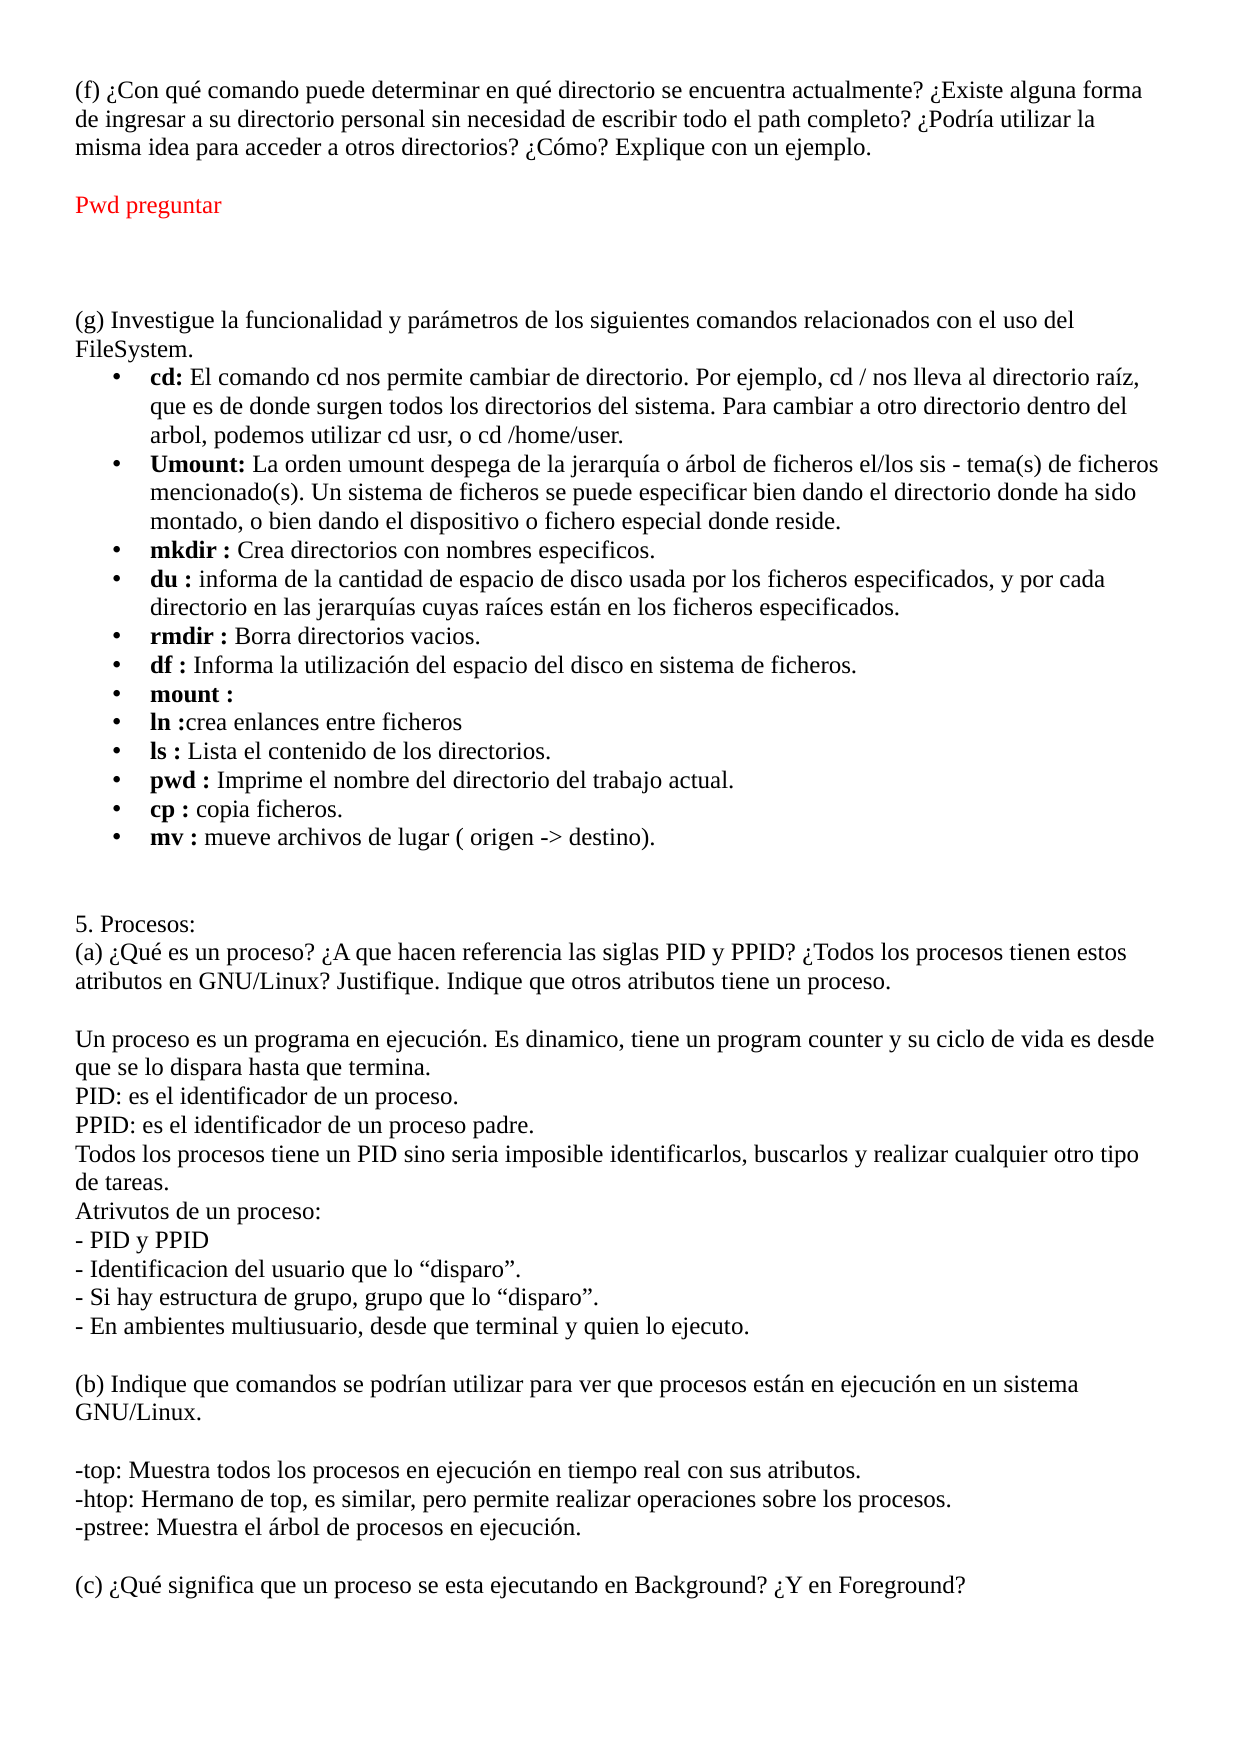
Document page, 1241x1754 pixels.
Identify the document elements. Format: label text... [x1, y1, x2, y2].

text Un proceso es un programa en ejecución. Es dinamico, tiene un program counter y su ciclo de vida es desde que se lo dispara hasta que termina. [75, 1024, 1165, 1081]
list df : Informa la utilización del espacio del disco en sistema de ficheros. [112, 650, 1165, 679]
text Atrivutos de un proceso: [75, 1196, 1165, 1225]
text (f) ¿Con qué comando puede determinar en qué directorio se encuentra actualmente? ¿Existe alguna forma de ingresar a su directorio personal sin necesidad de escribir todo el path completo? ¿Podría utilizar la misma idea para acceder a otros directorios? ¿Cómo? Explique con un ejemplo. [75, 75, 1165, 161]
text (g) Investigue la funcionalidad y parámetros de los siguientes comandos relacionados con el uso del FileSystem. [75, 305, 1165, 362]
text 5. Procesos: [75, 909, 1165, 937]
text -htop: Hermano de top, es similar, pero permite realizar operaciones sobre los procesos. [75, 1484, 1165, 1512]
list du : informa de la cantidad de espacio de disco usada por los ficheros especificados, y por cada directorio en las jerarquías cuyas raíces están en los ficheros especificados. [112, 564, 1165, 621]
list mv : mueve archivos de lugar ( origen -> destino). [112, 822, 1165, 851]
text -pstree: Muestra el árbol de procesos en ejecución. [75, 1512, 1165, 1541]
list ln :crea enlances entre ficheros [112, 707, 1165, 736]
text - En ambientes multiusuario, desde que terminal y quien lo ejecuto. [75, 1311, 1165, 1340]
list cp : copia ficheros. [112, 794, 1165, 822]
text (a) ¿Qué es un proceso? ¿A que hacen referencia las siglas PID y PPID? ¿Todos los procesos tienen estos atributos en GNU/Linux? Justifique. Indique que otros atributos tiene un proceso. [75, 937, 1165, 995]
list pwd : Imprime el nombre del directorio del trabajo actual. [112, 765, 1165, 794]
text - Si hay estructura de grupo, grupo que lo “disparo”. [75, 1282, 1165, 1311]
list ls : Lista el contenido de los directorios. [112, 736, 1165, 765]
text PID: es el identificador de un proceso. [75, 1081, 1165, 1110]
text (b) Indique que comandos se podrían utilizar para ver que procesos están en ejecución en un sistema GNU/Linux. [75, 1369, 1165, 1426]
list rmdir : Borra directorios vacios. [112, 621, 1165, 650]
text - PID y PPID [75, 1225, 1165, 1254]
text Todos los procesos tiene un PID sino seria imposible identificarlos, buscarlos y realizar cualquier otro tipo de tareas. [75, 1139, 1165, 1196]
list cd: El comando cd nos permite cambiar de directorio. Por ejemplo, cd / nos lleva al directorio raíz, que es de donde surgen todos los directorios del sistema. Para cambiar a otro directorio dentro del arbol, podemos utilizar cd usr, o cd /home/user. [112, 362, 1165, 449]
list mkdir : Crea directorios con nombres especificos. [112, 535, 1165, 564]
list Umount: La orden umount despega de la jerarquía o árbol de ficheros el/los sis ‐ tema(s) de ficheros mencionado(s). Un sistema de ficheros se puede especificar bien dando el directorio donde ha sido montado, o bien dando el dispositivo o fichero especial donde reside. [112, 449, 1165, 535]
text (c) ¿Qué significa que un proceso se esta ejecutando en Background? ¿Y en Foreground? [75, 1570, 1165, 1599]
text -top: Muestra todos los procesos en ejecución en tiempo real con sus atributos. [75, 1455, 1165, 1484]
list mount : [112, 679, 1165, 707]
text Pwd preguntar [75, 190, 1165, 219]
text - Identificacion del usuario que lo “disparo”. [75, 1254, 1165, 1282]
text PPID: es el identificador de un proceso padre. [75, 1110, 1165, 1139]
